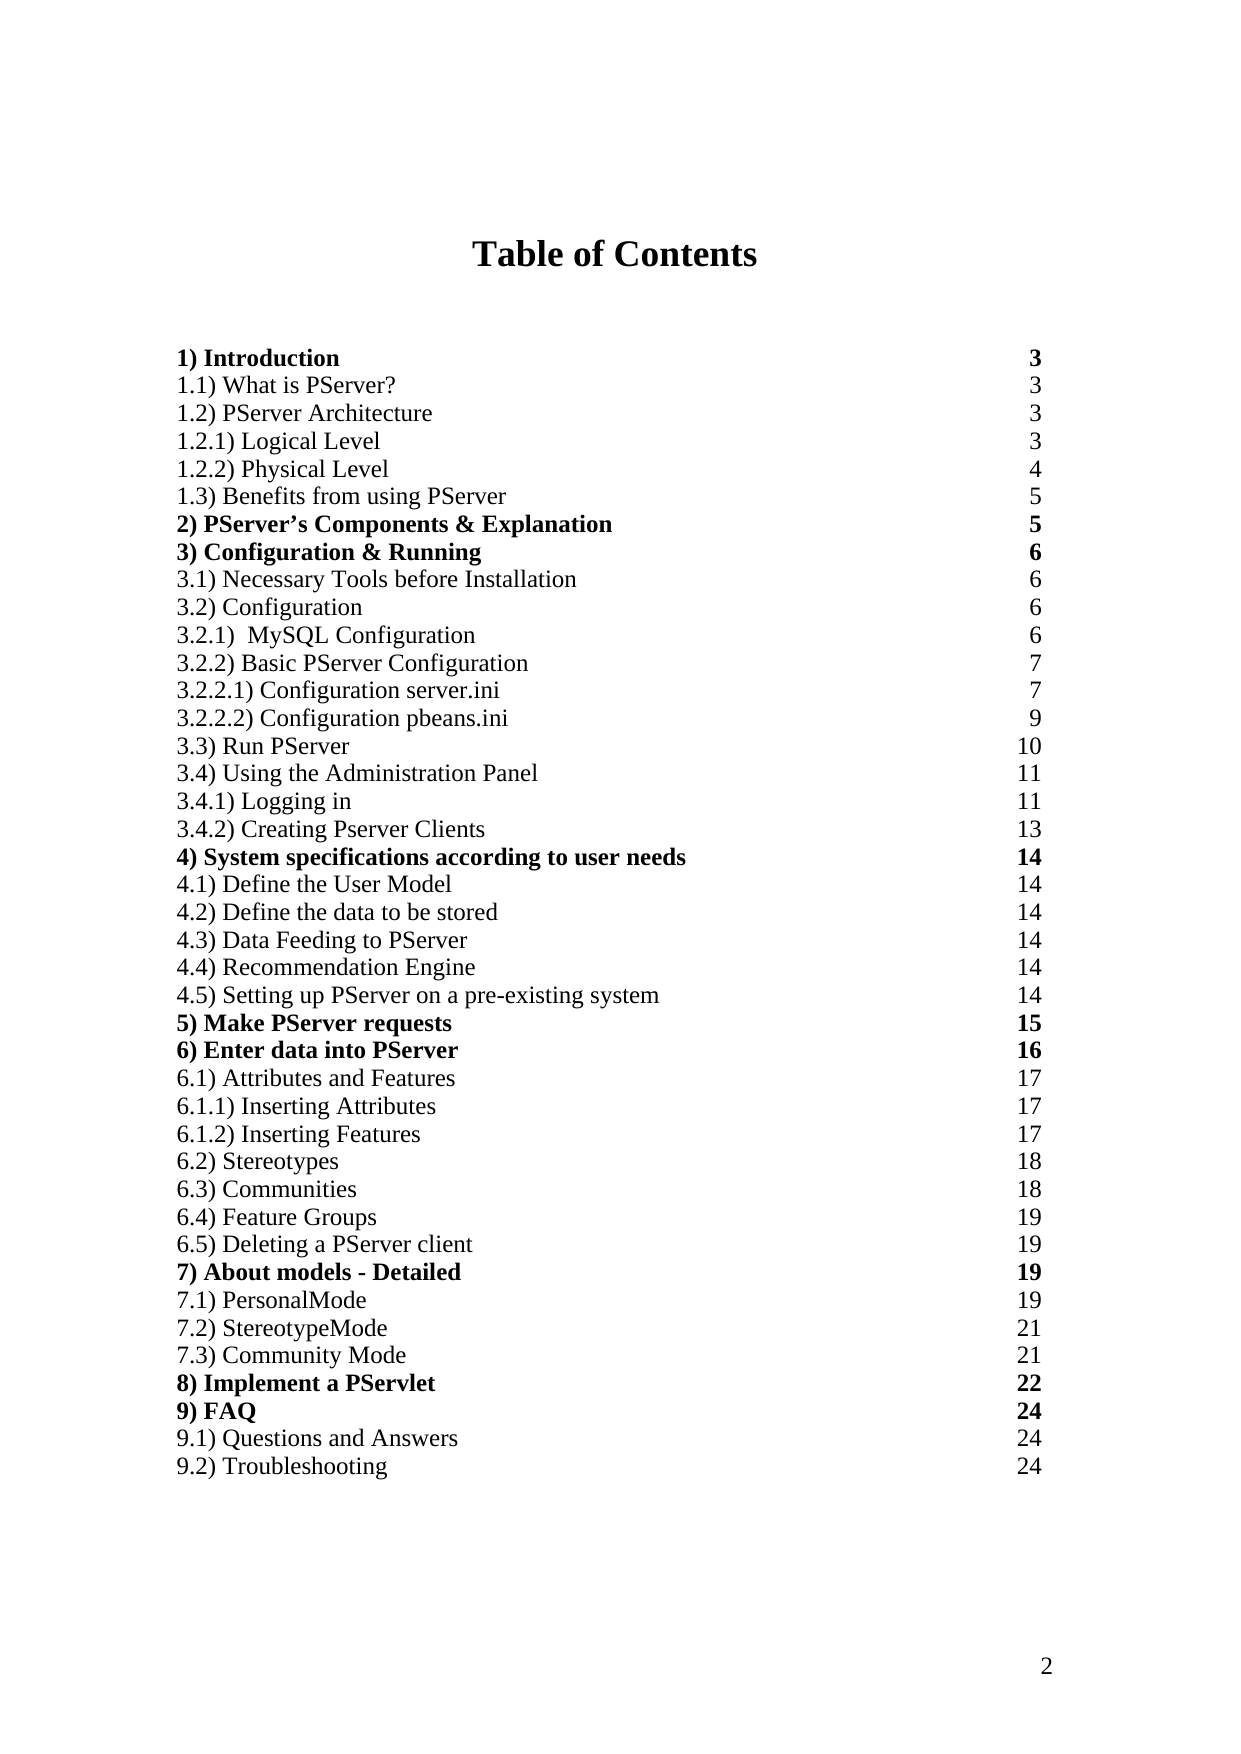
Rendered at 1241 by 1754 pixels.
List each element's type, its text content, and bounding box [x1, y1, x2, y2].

text 6.1.2) Inserting Features 17 [176, 1120, 1053, 1147]
text 7) About models - Detailed 19 [176, 1258, 1053, 1286]
text 5) Make PServer requests 15 [176, 1009, 1053, 1037]
text 4.3) Data Feeding to PServer 14 [176, 926, 1053, 953]
text 9.2) Troubleshooting 24 [176, 1452, 1053, 1480]
text 4.1) Define the User Model 14 [176, 870, 1053, 898]
text 6.3) Communities 18 [176, 1175, 1053, 1203]
text 1) Introduction 3 [176, 344, 1053, 372]
text 1.2.1) Logical Level 3 [176, 427, 1053, 455]
text 8) Implement a PServlet 22 [176, 1369, 1053, 1397]
text 3.3) Run PServer 10 [176, 732, 1053, 759]
text 3.2.2.2) Configuration pbeans.ini 9 [176, 704, 1053, 732]
text 4.5) Setting up PServer on a pre-existing system 14 [176, 981, 1053, 1009]
text 6.1) Attributes and Features 17 [176, 1064, 1053, 1092]
text 4) System specifications according to user needs 14 [176, 843, 1053, 870]
text 6) Enter data into PServer 16 [176, 1037, 1053, 1064]
text 3.2.2) Basic PServer Configuration 7 [176, 649, 1053, 676]
text 3.4) Using the Administration Panel 11 [176, 759, 1053, 787]
text 1.2) PServer Architecture 3 [176, 399, 1053, 427]
text 3.2) Configuration 6 [176, 593, 1053, 621]
text 3) Configuration & Running 6 [176, 538, 1053, 566]
text 6.1.1) Inserting Attributes 17 [176, 1092, 1053, 1120]
text 3.2.1) MySQL Configuration 6 [176, 621, 1053, 649]
text 1.2.2) Physical Level 4 [176, 455, 1053, 482]
text 6.2) Stereotypes 18 [176, 1147, 1053, 1175]
text 7.2) StereotypeMode 21 [176, 1314, 1053, 1341]
text 3.1) Necessary Tools before Installation 6 [176, 566, 1053, 593]
text 4.4) Recommendation Engine 14 [176, 953, 1053, 981]
text 7.1) PersonalMode 19 [176, 1286, 1053, 1314]
text 4.2) Define the data to be stored 14 [176, 898, 1053, 926]
text 3.4.2) Creating Pserver Clients 13 [176, 815, 1053, 843]
text 2) PServer’s Components & Explanation 5 [176, 510, 1053, 538]
text 1.3) Benefits from using PServer 5 [176, 482, 1053, 510]
text 9.1) Questions and Answers 24 [176, 1424, 1053, 1452]
text 3.2.2.1) Configuration server.ini 7 [176, 676, 1053, 704]
text Table of Contents [176, 233, 1053, 275]
text 6.5) Deleting a PServer client 19 [176, 1231, 1053, 1258]
text 9) FAQ 24 [176, 1397, 1053, 1424]
text 7.3) Community Mode 21 [176, 1341, 1053, 1369]
text 1.1) What is PServer? 3 [176, 372, 1053, 399]
text 6.4) Feature Groups 19 [176, 1203, 1053, 1231]
text 3.4.1) Logging in 11 [176, 787, 1053, 815]
